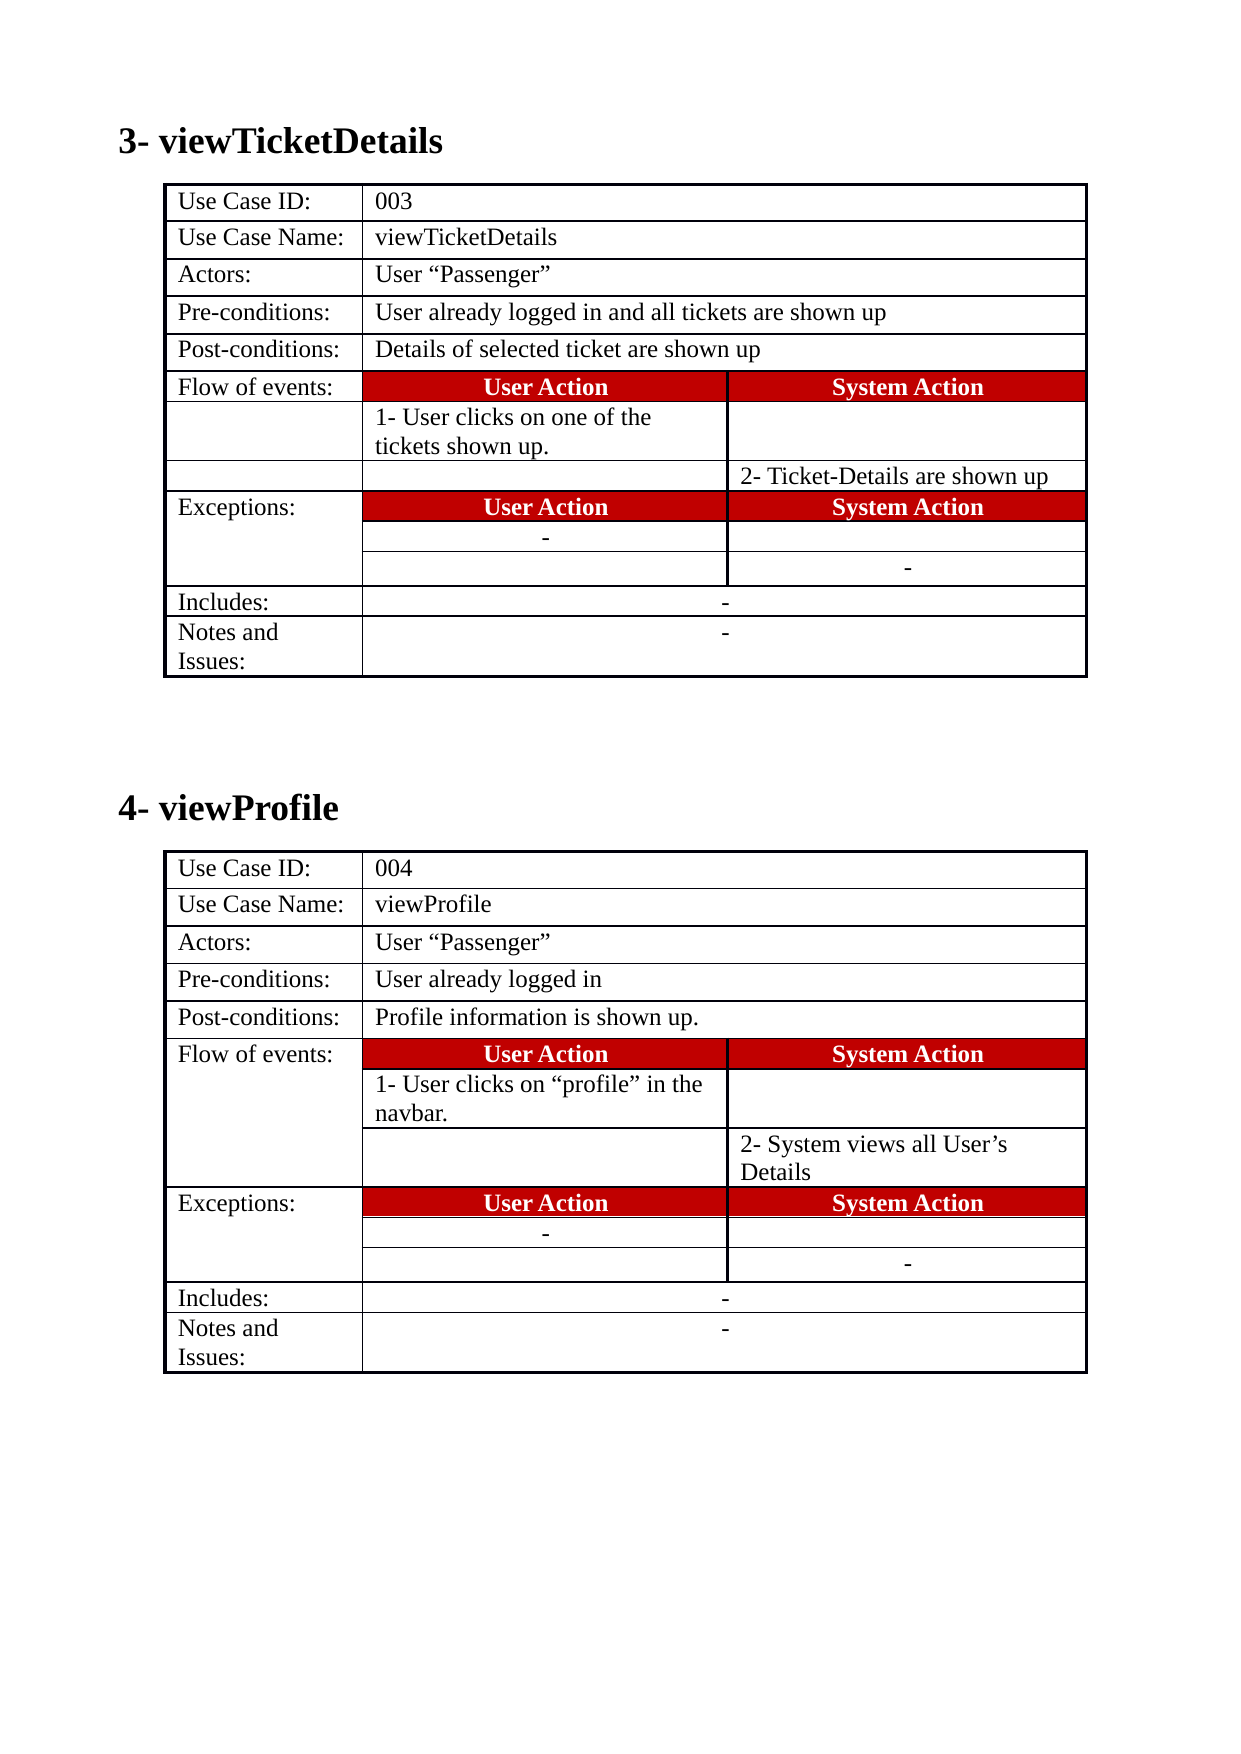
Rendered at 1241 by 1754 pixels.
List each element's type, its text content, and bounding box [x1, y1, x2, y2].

table_cell User Action [363, 492, 726, 520]
table_cell - [363, 587, 1085, 615]
table_cell - [729, 552, 1085, 585]
table_cell Details of selected ticket are shown up [363, 335, 1085, 370]
table_cell 1- User clicks on “profile” in the navbar. [363, 1070, 726, 1127]
table_cell [167, 461, 362, 490]
table_cell Exceptions: [167, 492, 362, 585]
table_cell - [363, 1218, 726, 1247]
table_cell - [729, 1248, 1085, 1281]
text 4- viewProfile [118, 786, 1122, 829]
table_cell Post-conditions: [167, 335, 362, 370]
table_header 004 [363, 853, 1085, 888]
table_cell User Action [363, 1039, 726, 1068]
table_cell Pre-conditions: [167, 964, 362, 1000]
table_cell Pre-conditions: [167, 297, 362, 333]
table_cell User “Passenger” [363, 260, 1085, 295]
table_cell Includes: [167, 587, 362, 615]
table_header 003 [363, 186, 1085, 220]
text 3- viewTicketDetails [118, 118, 1122, 161]
table_cell [729, 1070, 1085, 1127]
table_cell viewTicketDetails [363, 222, 1085, 258]
table_cell User “Passenger” [363, 927, 1085, 963]
table_cell User already logged in and all tickets are shown up [363, 297, 1085, 333]
table_cell - [363, 522, 726, 551]
table_cell - [363, 1313, 1085, 1371]
table_cell [363, 552, 726, 585]
table_cell Use Case Name: [167, 222, 362, 258]
table_cell Notes and Issues: [167, 617, 362, 674]
table_header Use Case ID: [167, 853, 362, 888]
table_cell System Action [729, 372, 1085, 401]
table_cell Notes and Issues: [167, 1313, 362, 1371]
table_cell User Action [363, 372, 726, 401]
table_cell User Action [363, 1188, 726, 1216]
table_cell Actors: [167, 260, 362, 295]
table_cell [363, 1248, 726, 1281]
table_cell 2- Ticket-Details are shown up [729, 461, 1085, 490]
table_cell 1- User clicks on one of the tickets shown up. [363, 402, 726, 460]
table_cell viewProfile [363, 889, 1085, 925]
table_cell Flow of events: [167, 372, 362, 401]
table_cell Actors: [167, 927, 362, 963]
table_cell [729, 1218, 1085, 1247]
table_cell Use Case Name: [167, 889, 362, 925]
table_cell [363, 461, 726, 490]
table_cell [729, 522, 1085, 551]
table_cell System Action [729, 1188, 1085, 1216]
table_cell [363, 1129, 726, 1186]
table_cell - [363, 1283, 1085, 1312]
table_cell - [363, 617, 1085, 674]
table_cell [167, 402, 362, 460]
table_cell Exceptions: [167, 1188, 362, 1281]
table_header Use Case ID: [167, 186, 362, 220]
table_cell Includes: [167, 1283, 362, 1312]
table_cell Profile information is shown up. [363, 1002, 1085, 1038]
table_cell System Action [729, 492, 1085, 520]
table_cell Flow of events: [167, 1039, 362, 1186]
table_cell 2- System views all User’s Details [729, 1129, 1085, 1186]
table_cell User already logged in [363, 964, 1085, 1000]
table_cell [729, 402, 1085, 460]
table_cell Post-conditions: [167, 1002, 362, 1038]
table_cell System Action [729, 1039, 1085, 1068]
